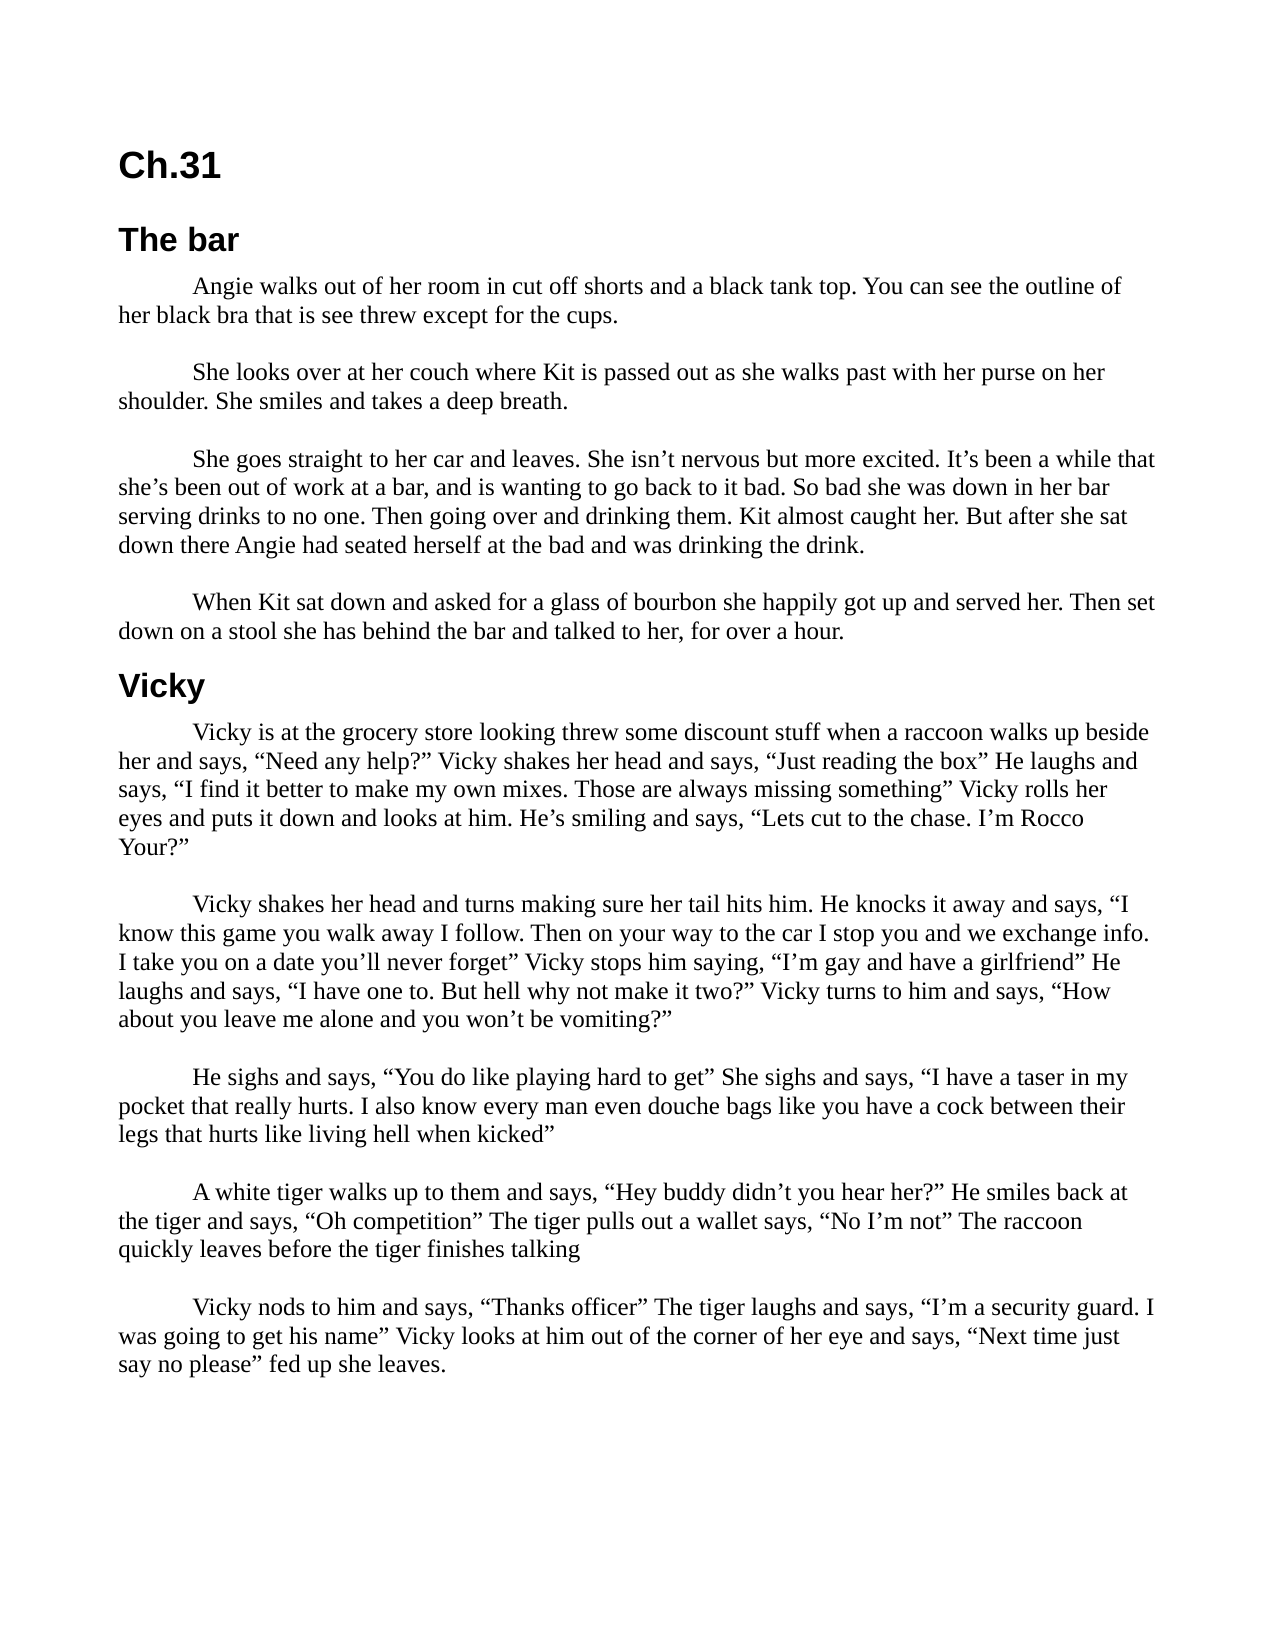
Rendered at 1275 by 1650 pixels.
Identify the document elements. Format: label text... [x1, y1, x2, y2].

text Vicky shakes her head and turns making sure her tail hits him. He knocks it away and says, “I know this game you walk away I follow. Then on your way to the car I stop you and we exchange info. I take you on a date you’ll never forget” Vicky stops him saying, “I’m gay and have a girlfriend” He laughs and says, “I have one to. But hell why not make it two?” Vicky turns to him and says, “How about you leave me alone and you won’t be vomiting?” [118, 889, 1157, 1033]
text A white tiger walks up to them and says, “Hey buddy didn’t you hear her?” He smiles back at the tiger and says, “Oh competition” The tiger pulls out a wallet says, “No I’m not” The raccoon quickly leaves before the tiger finishes talking [118, 1177, 1157, 1263]
subtitle Vicky [118, 666, 1157, 704]
text Vicky nods to him and says, “Thanks officer” The tiger laughs and says, “I’m a security guard. I was going to get his name” Vicky looks at him out of the corner of her eye and says, “Next time just say no please” fed up she leaves. [118, 1292, 1157, 1378]
subtitle The bar [118, 220, 1157, 259]
text Vicky is at the grocery store looking threw some discount stuff when a raccoon walks up beside her and says, “Need any help?” Vicky shakes her head and says, “Just reading the box” He laughs and says, “I find it better to make my own mixes. Those are always missing something” Vicky rolls her eyes and puts it down and looks at him. He’s smiling and says, “Lets cut to the chase. I’m Rocco Your?” [118, 717, 1157, 861]
text When Kit sat down and asked for a glass of bourbon she happily got up and served her. Then set down on a stool she has behind the bar and talked to her, for over a hour. [118, 587, 1157, 645]
subtitle Ch.31 [118, 143, 1157, 187]
text She looks over at her couch where Kit is passed out as she walks past with her purse on her shoulder. She smiles and takes a deep breath. [118, 357, 1157, 415]
text He sighs and says, “You do like playing hard to get” She sighs and says, “I have a taser in my pocket that really hurts. I also know every man even douche bags like you have a cock between their legs that hurts like living hell when kicked” [118, 1062, 1157, 1148]
text Angie walks out of her room in cut off shorts and a black tank top. You can see the outline of her black bra that is see threw except for the cups. [118, 271, 1157, 329]
text She goes straight to her car and leaves. She isn’t nervous but more excited. It’s been a while that she’s been out of work at a bar, and is wanting to go back to it bad. So bad she was down in her bar serving drinks to no one. Then going over and drinking them. Kit almost caught her. But after she sat down there Angie had seated herself at the bad and was drinking the drink. [118, 444, 1157, 559]
